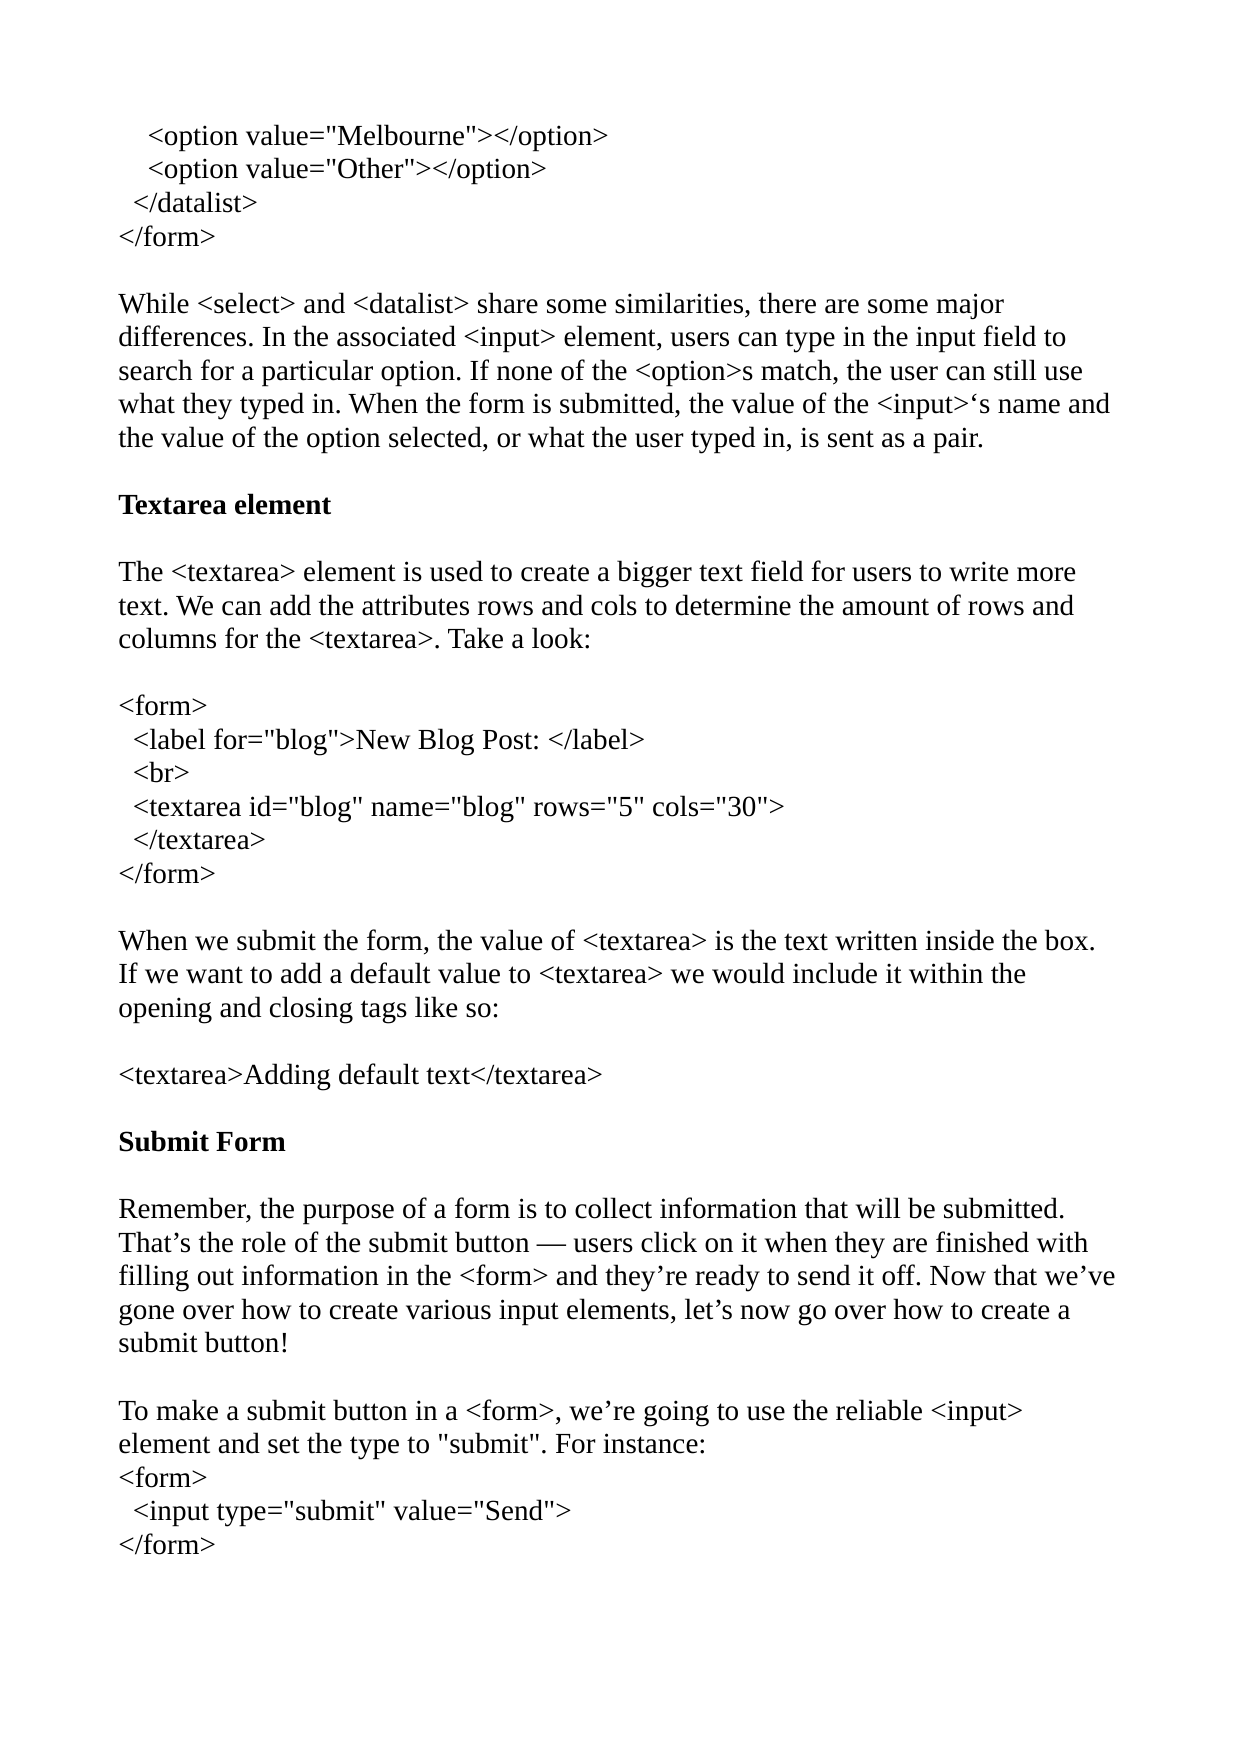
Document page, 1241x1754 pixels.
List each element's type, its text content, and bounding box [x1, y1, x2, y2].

text Remember, the purpose of a form is to collect information that will be submitted. That’s the role of the submit button — users click on it when they are finished with filling out information in the <form> and they’re ready to send it off. Now that we’ve gone over how to create various input elements, let’s now go over how to create a submit button! [118, 1191, 1122, 1359]
text <br> [118, 755, 1122, 789]
text <option value="Other"></option> [118, 152, 1122, 185]
text <input type="submit" value="Send"> [118, 1493, 1122, 1527]
text To make a submit button in a <form>, we’re going to use the reliable <input> element and set the type to "submit". For instance: [118, 1393, 1122, 1460]
text <form> [118, 688, 1122, 722]
text Submit Form [118, 1124, 1122, 1158]
text </form> [118, 1527, 1122, 1560]
text <option value="Melbourne"></option> [118, 118, 1122, 152]
text The <textarea> element is used to create a bigger text field for users to write more text. We can add the attributes rows and cols to determine the amount of rows and columns for the <textarea>. Take a look: [118, 554, 1122, 655]
text Textarea element [118, 487, 1122, 521]
text </datalist> [118, 185, 1122, 219]
text <label for="blog">New Blog Post: </label> [118, 722, 1122, 755]
text <textarea id="blog" name="blog" rows="5" cols="30"> [118, 789, 1122, 822]
text <textarea>Adding default text</textarea> [118, 1057, 1122, 1091]
text </form> [118, 856, 1122, 889]
text </form> [118, 219, 1122, 252]
text When we submit the form, the value of <textarea> is the text written inside the box. If we want to add a default value to <textarea> we would include it within the opening and closing tags like so: [118, 923, 1122, 1024]
text While <select> and <datalist> share some similarities, there are some major differences. In the associated <input> element, users can type in the input field to search for a particular option. If none of the <option>s match, the user can still use what they typed in. When the form is submitted, the value of the <input>‘s name and the value of the option selected, or what the user typed in, is sent as a pair. [118, 286, 1122, 453]
text </textarea> [118, 822, 1122, 856]
text <form> [118, 1460, 1122, 1493]
